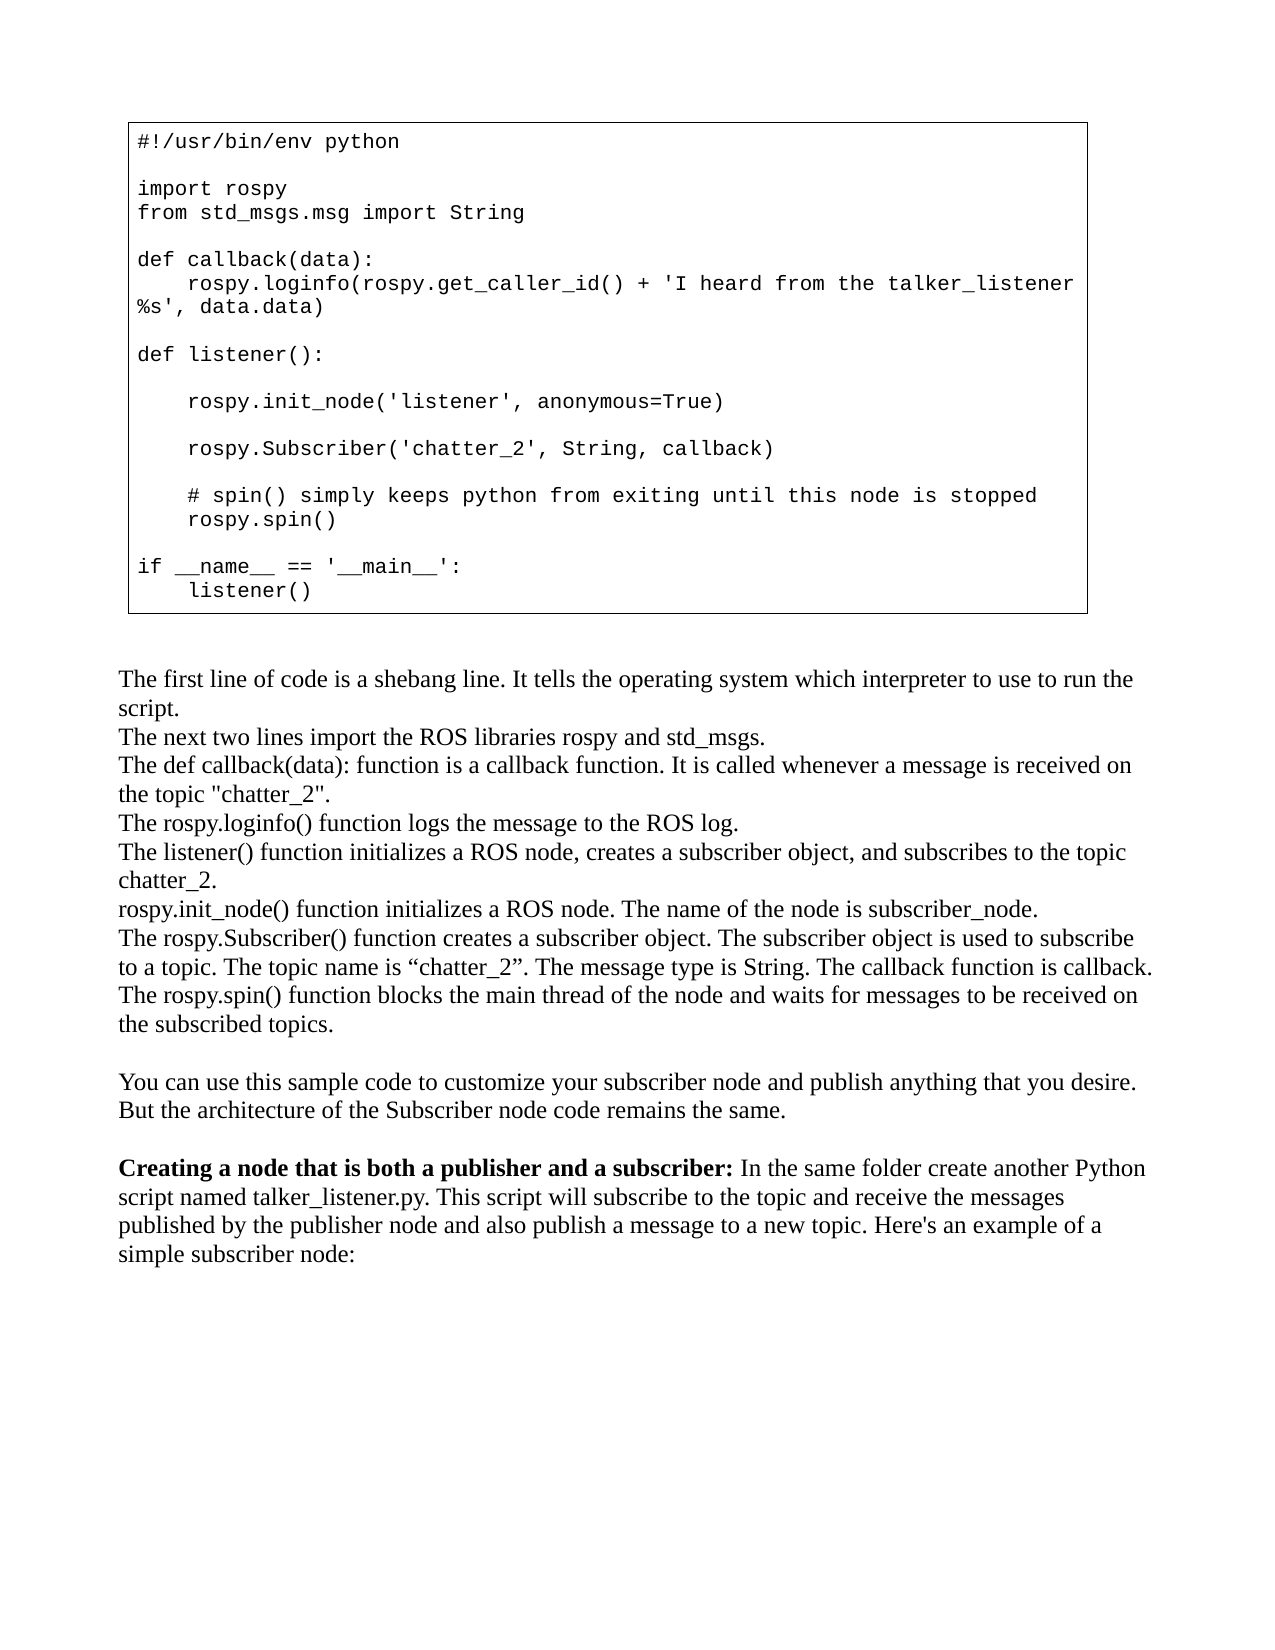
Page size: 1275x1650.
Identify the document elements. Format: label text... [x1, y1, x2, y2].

text import rospy [137, 178, 1078, 202]
text rospy.Subscriber('chatter_2', String, callback) [137, 438, 1078, 462]
text The listener() function initializes a ROS node, creates a subscriber object, and subscribes to the topic chatter_2. [118, 837, 1157, 894]
text Creating a node that is both a publisher and a subscriber: In the same folder create another Python script named talker_listener.py. This script will subscribe to the topic and receive the messages published by the publisher node and also publish a message to a new topic. Here's an example of a simple subscriber node: [118, 1153, 1157, 1268]
text The rospy.spin() function blocks the main thread of the node and waits for messages to be received on the subscribed topics. [118, 981, 1157, 1038]
text You can use this sample code to customize your subscriber node and publish anything that you desire. But the architecture of the Subscriber node code remains the same. [118, 1067, 1157, 1124]
text The def callback(data): function is a callback function. It is called whenever a message is received on the topic "chatter_2". [118, 751, 1157, 808]
text rospy.loginfo(rospy.get_caller_id() + 'I heard from the talker_listener%s', data.data) [137, 273, 1078, 320]
text The first line of code is a shebang line. It tells the operating system which interpreter to use to run the script. [118, 664, 1157, 722]
text rospy.init_node() function initializes a ROS node. The name of the node is subscriber_node. [118, 894, 1157, 923]
text def callback(data): [137, 249, 1078, 273]
text rospy.spin() [137, 509, 1078, 533]
text #!/usr/bin/env python [137, 131, 1078, 154]
text listener() [137, 580, 1078, 604]
text # spin() simply keeps python from exiting until this node is stopped [137, 485, 1078, 509]
text if __name__ == '__main__': [137, 556, 1078, 580]
text The rospy.Subscriber() function creates a subscriber object. The subscriber object is used to subscribe to a topic. The topic name is “chatter_2”. The message type is String. The callback function is callback. [118, 923, 1157, 981]
text rospy.init_node('listener', anonymous=True) [137, 391, 1078, 414]
text The rospy.loginfo() function logs the message to the ROS log. [118, 808, 1157, 837]
text from std_msgs.msg import String [137, 202, 1078, 225]
text The next two lines import the ROS libraries rospy and std_msgs. [118, 722, 1157, 751]
text def listener(): [137, 343, 1078, 367]
